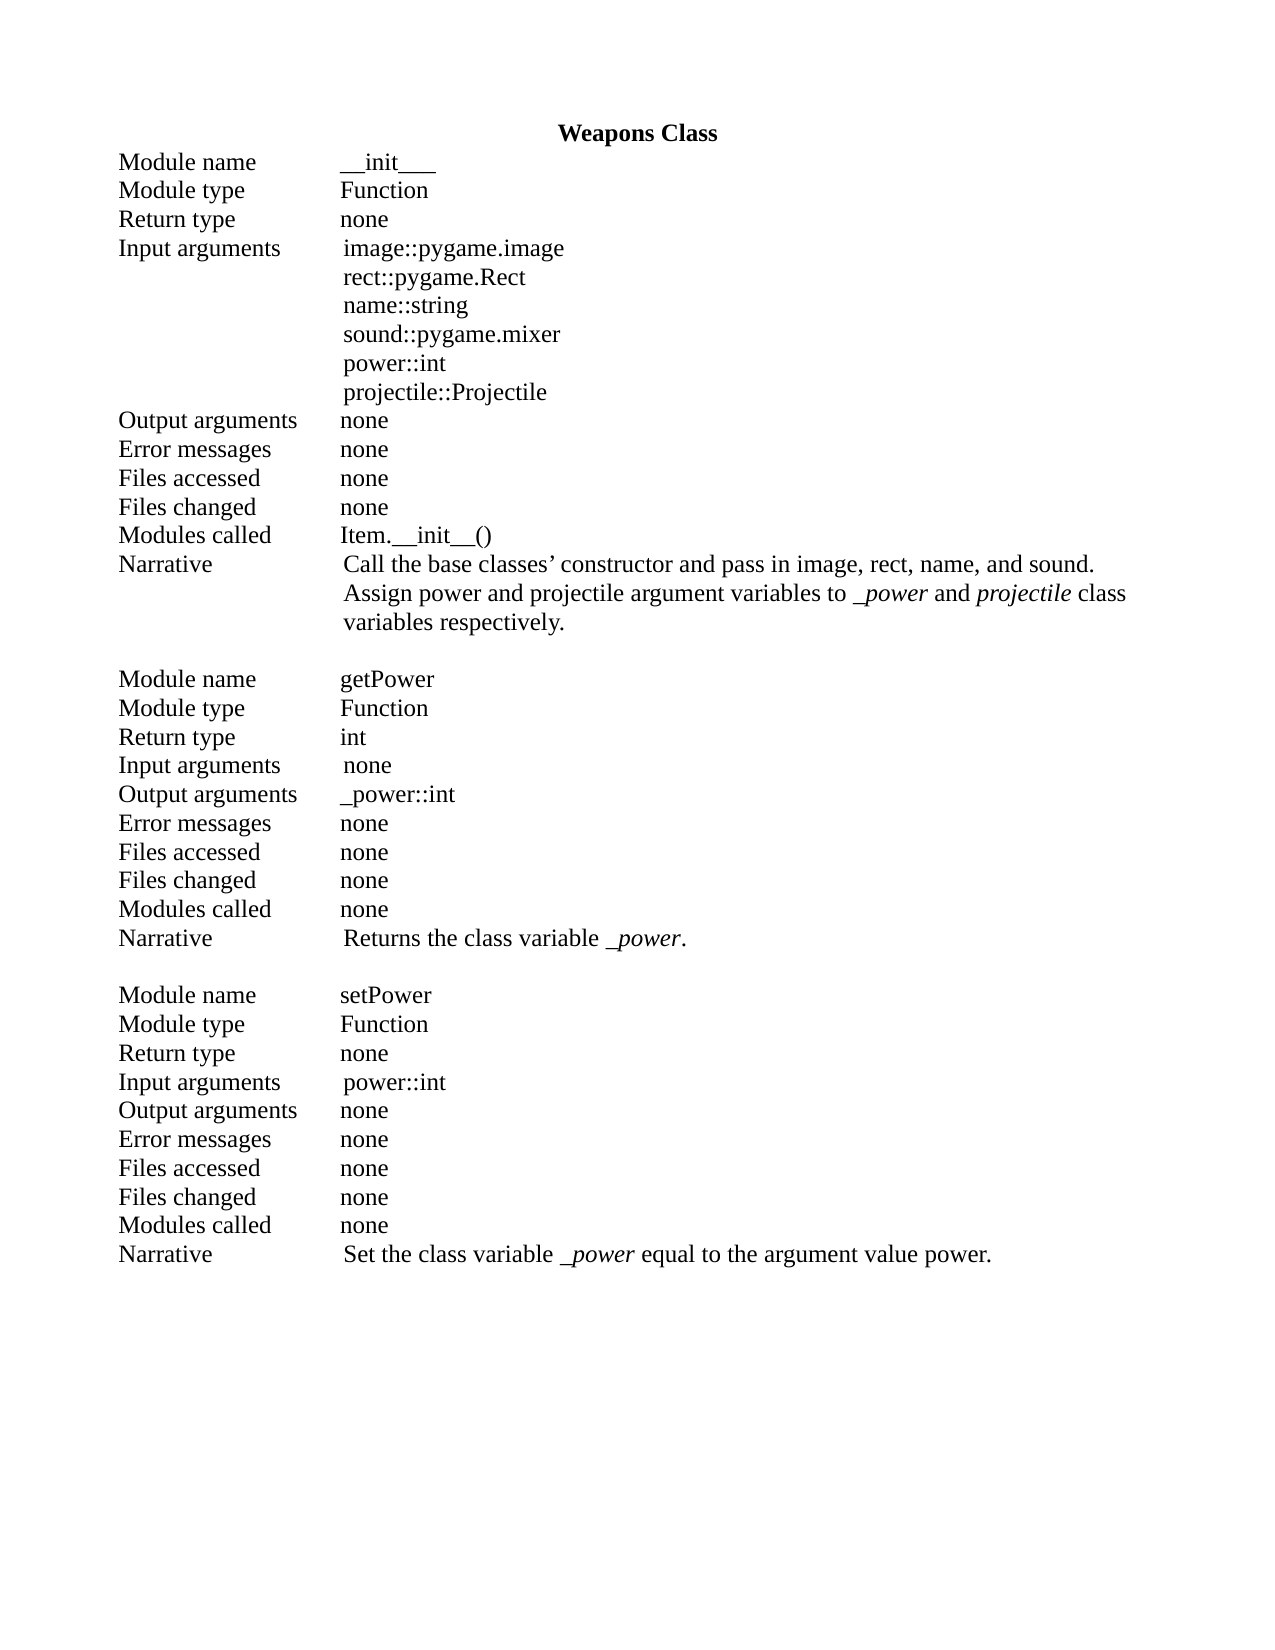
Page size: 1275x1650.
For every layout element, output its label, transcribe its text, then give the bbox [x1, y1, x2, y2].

text Module type Function [118, 1009, 1157, 1038]
text power::int [118, 348, 1157, 377]
text Input arguments power::int [118, 1067, 1157, 1096]
text Return type int [118, 722, 1157, 751]
text Module type Function [118, 176, 1157, 204]
text Files changed none [118, 1182, 1157, 1211]
text Input arguments image::pygame.image [118, 233, 1157, 262]
text Files accessed none [118, 837, 1157, 866]
text name::string [118, 291, 1157, 319]
text Output arguments _power::int [118, 779, 1157, 808]
text Files changed none [118, 492, 1157, 521]
text Module name __init___ [118, 147, 1157, 176]
text Return type none [118, 204, 1157, 233]
text Module name setPower [118, 981, 1157, 1009]
text Error messages none [118, 434, 1157, 463]
text Output arguments none [118, 1096, 1157, 1124]
text Narrative Set the class variable _power equal to the argument value power. [118, 1239, 1157, 1268]
text Modules called none [118, 894, 1157, 923]
text Files changed none [118, 866, 1157, 894]
text Narrative Returns the class variable _power. [118, 923, 1157, 952]
text Narrative Call the base classes’ constructor and pass in image, rect, name, and sound. Assign power and projectile argument variables to _power and projectile class variables respectively. [118, 549, 1157, 636]
text Modules called Item.__init__() [118, 521, 1157, 549]
text Files accessed none [118, 463, 1157, 492]
text Return type none [118, 1038, 1157, 1067]
text Files accessed none [118, 1153, 1157, 1182]
text Module name getPower [118, 664, 1157, 693]
text sound::pygame.mixer [118, 319, 1157, 348]
text rect::pygame.Rect [118, 262, 1157, 291]
text Weapons Class [118, 118, 1157, 147]
text Input arguments none [118, 751, 1157, 779]
text Error messages none [118, 808, 1157, 837]
text Error messages none [118, 1124, 1157, 1153]
text Output arguments none [118, 406, 1157, 434]
text Module type Function [118, 693, 1157, 722]
text projectile::Projectile [118, 377, 1157, 406]
text Modules called none [118, 1211, 1157, 1239]
